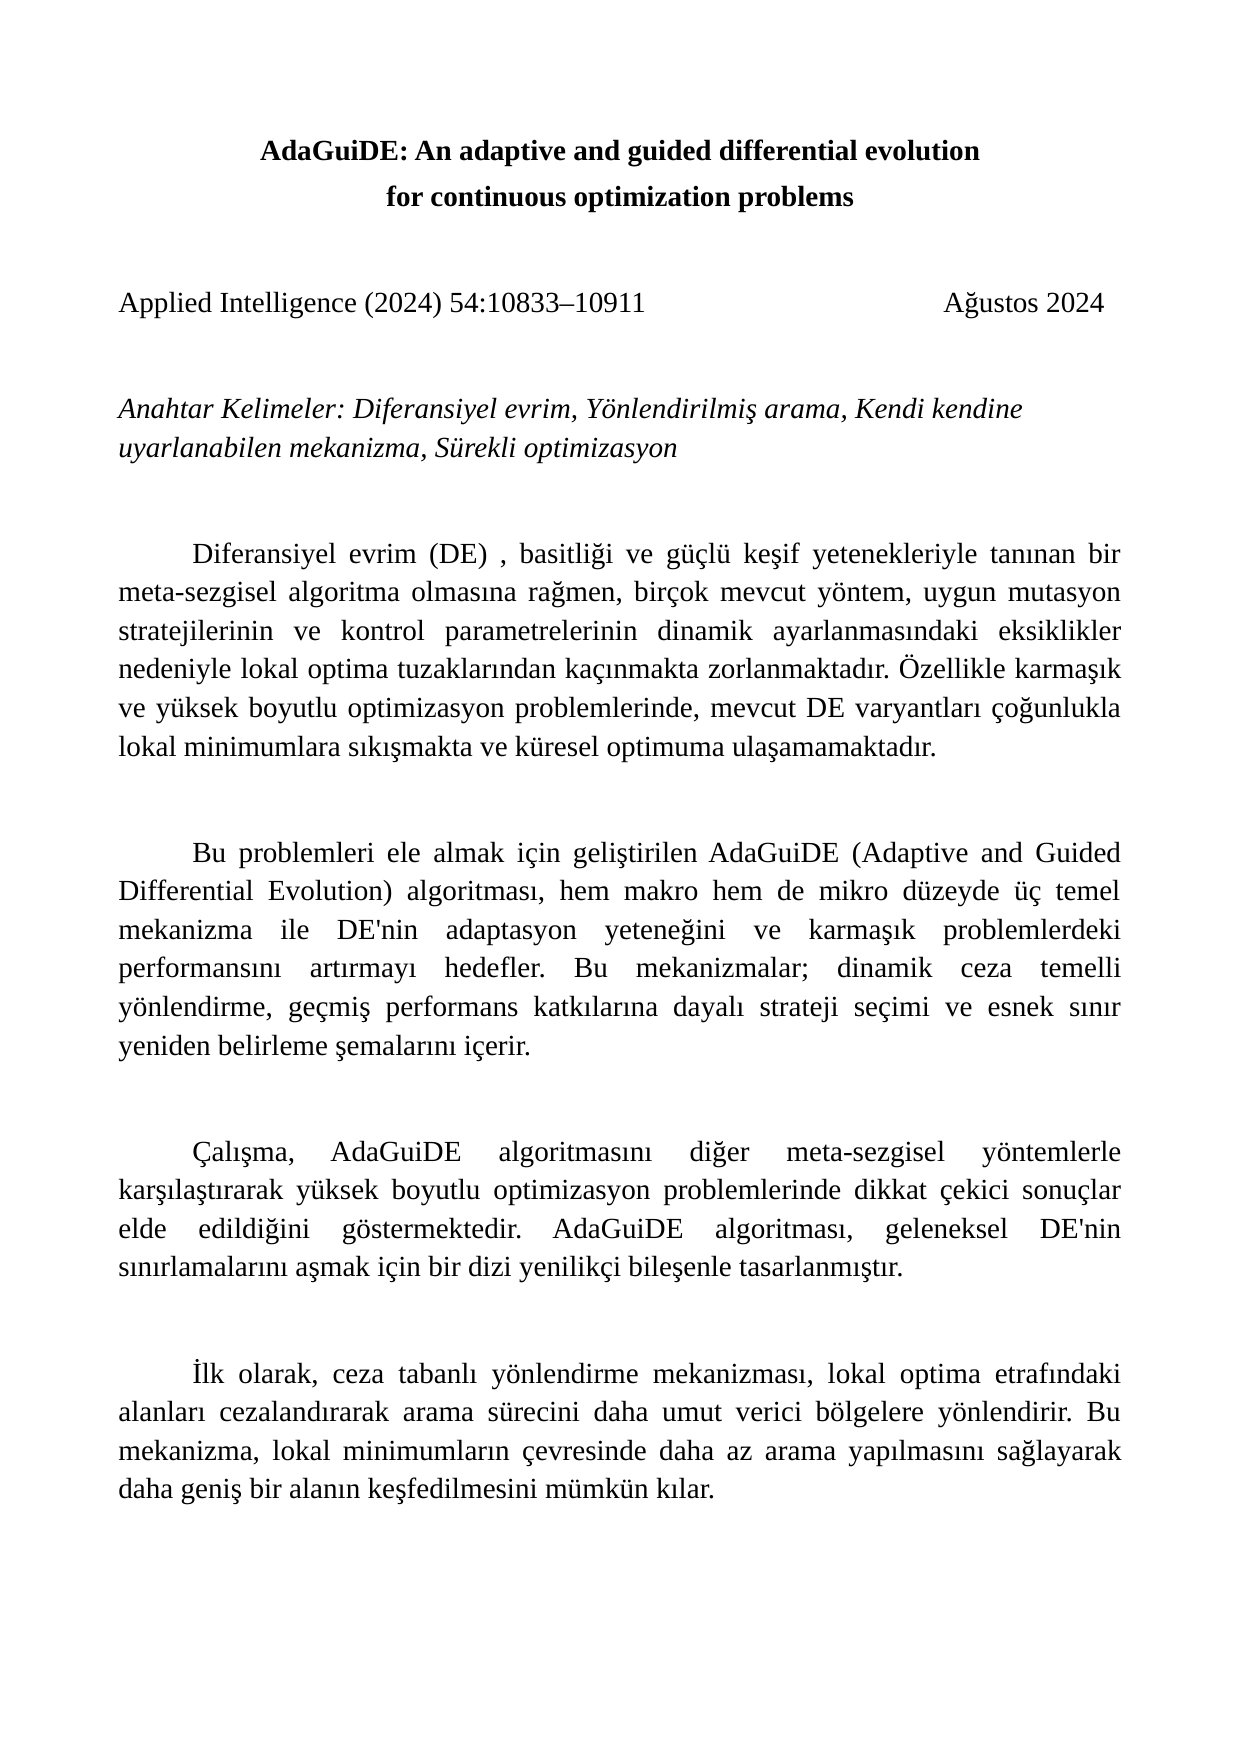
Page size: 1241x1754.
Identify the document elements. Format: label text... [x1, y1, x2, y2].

text Çalışma, AdaGuiDE algoritmasını diğer meta-sezgisel yöntemlerle karşılaştırarak yüksek boyutlu optimizasyon problemlerinde dikkat çekici sonuçlar elde edildiğini göstermektedir. AdaGuiDE algoritması, geleneksel DE'nin sınırlamalarını aşmak için bir dizi yenilikçi bileşenle tasarlanmıştır. [118, 1134, 1122, 1283]
text for continuous optimization problems [118, 179, 1122, 212]
text İlk olarak, ceza tabanlı yönlendirme mekanizması, lokal optima etrafındaki alanları cezalandırarak arama sürecini daha umut verici bölgelere yönlendirir. Bu mekanizma, lokal minimumların çevresinde daha az arama yapılmasını sağlayarak daha geniş bir alanın keşfedilmesini mümkün kılar. [118, 1356, 1122, 1505]
subtitle AdaGuiDE: An adaptive and guided differential evolution [118, 133, 1122, 166]
text Applied Intelligence (2024) 54:10833–10911 Ağustos 2024 [118, 285, 1122, 318]
text Diferansiyel evrim (DE) , basitliği ve güçlü keşif yetenekleriyle tanınan bir meta-sezgisel algoritma olmasına rağmen, birçok mevcut yöntem, uygun mutasyon stratejilerinin ve kontrol parametrelerinin dinamik ayarlanmasındaki eksiklikler nedeniyle lokal optima tuzaklarından kaçınmakta zorlanmaktadır. Özellikle karmaşık ve yüksek boyutlu optimizasyon problemlerinde, mevcut DE varyantları çoğunlukla lokal minimumlara sıkışmakta ve küresel optimuma ulaşamamaktadır. [118, 536, 1122, 762]
text Anahtar Kelimeler: Diferansiyel evrim, Yönlendirilmiş arama, Kendi kendine uyarlanabilen mekanizma, Sürekli optimizasyon [118, 391, 1122, 463]
text Bu problemleri ele almak için geliştirilen AdaGuiDE (Adaptive and Guided Differential Evolution) algoritması, hem makro hem de mikro düzeyde üç temel mekanizma ile DE'nin adaptasyon yeteneğini ve karmaşık problemlerdeki performansını artırmayı hedefler. Bu mekanizmalar; dinamik ceza temelli yönlendirme, geçmiş performans katkılarına dayalı strateji seçimi ve esnek sınır yeniden belirleme şemalarını içerir. [118, 835, 1122, 1061]
